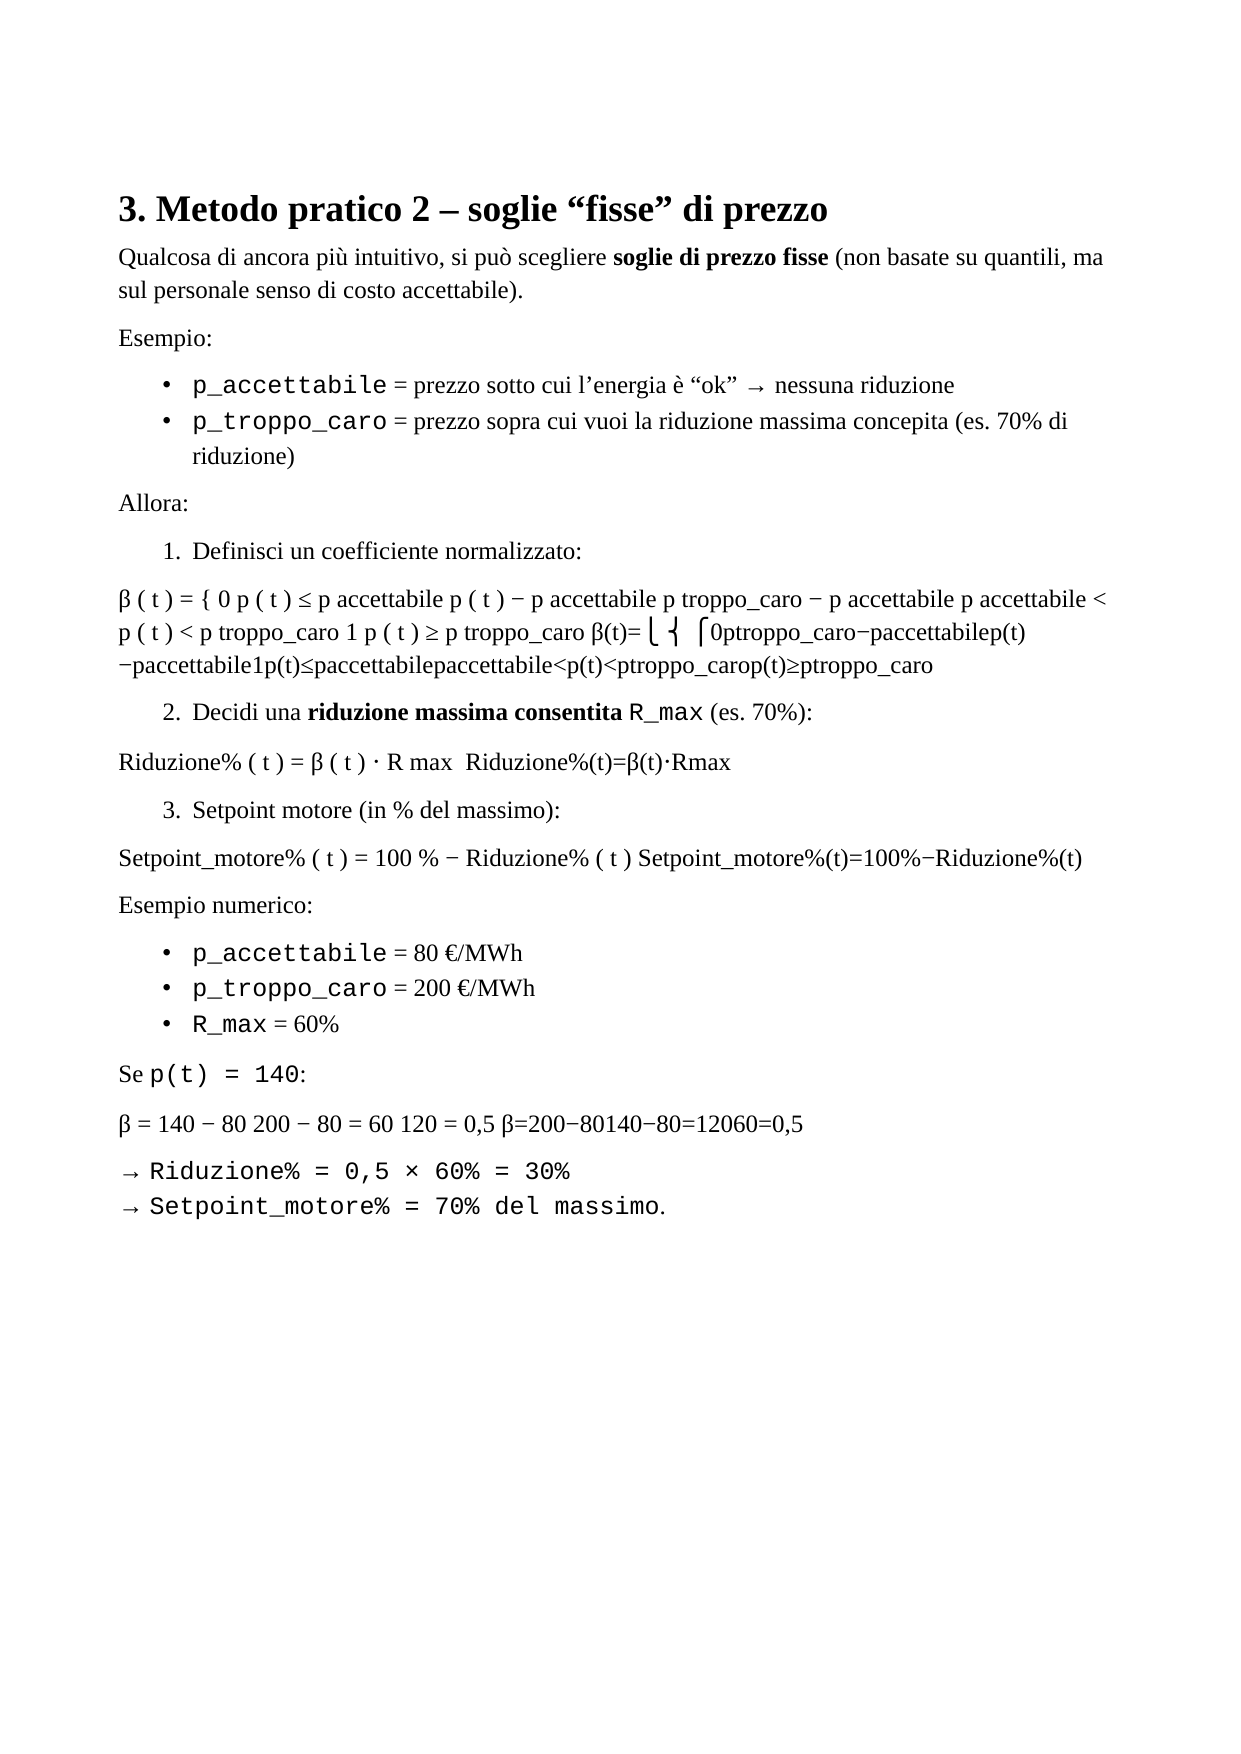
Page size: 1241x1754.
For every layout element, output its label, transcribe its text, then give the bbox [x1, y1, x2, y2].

list Setpoint motore (in % del massimo): [162, 795, 1122, 824]
text Riduzione% ( t ) = β ( t ) ⋅ R max ⁡ Riduzione%(t)=β(t)⋅Rmax​ [118, 747, 1122, 776]
list Decidi una riduzione massima consentita R_max (es. 70%): [162, 697, 1122, 728]
list p_accettabile = prezzo sotto cui l’energia è “ok” → nessuna riduzione [162, 370, 1122, 401]
list p_troppo_caro = prezzo sopra cui vuoi la riduzione massima concepita (es. 70% di riduzione) [162, 406, 1122, 470]
text Se p(t) = 140: [118, 1059, 1122, 1089]
subtitle 3. Metodo pratico 2 – soglie “fisse” di prezzo [118, 187, 1122, 230]
list R_max = 60% [162, 1009, 1122, 1039]
list p_troppo_caro = 200 €/MWh [162, 973, 1122, 1004]
text Setpoint_motore% ( t ) = 100 % − Riduzione% ( t ) Setpoint_motore%(t)=100%−Riduzione%(t) [118, 843, 1122, 871]
text → Riduzione% = 0,5 × 60% = 30% → Setpoint_motore% = 70% del massimo. [118, 1156, 1122, 1222]
text Esempio numerico: [118, 890, 1122, 919]
list Definisci un coefficiente normalizzato: [162, 536, 1122, 565]
text β = 140 − 80 200 − 80 = 60 120 = 0,5 β=200−80140−80​=12060​=0,5 [118, 1109, 1122, 1137]
text Esempio: [118, 323, 1122, 352]
text β ( t ) = { 0 p ( t ) ≤ p accettabile p ( t ) − p accettabile p troppo_caro − p accettabile p accettabile < p ( t ) < p troppo_caro 1 p ( t ) ≥ p troppo_caro β(t)=⎩ ⎨ ⎧​0ptroppo_caro​−paccettabile​p(t)−paccettabile​​1​p(t)≤paccettabile​paccettabile​<p(t)<ptroppo_caro​p(t)≥ptroppo_caro​​ [118, 584, 1122, 678]
text Qualcosa di ancora più intuitivo, si può scegliere soglie di prezzo fisse (non basate su quantili, ma sul personale senso di costo accettabile). [118, 242, 1122, 304]
text Allora: [118, 488, 1122, 517]
list p_accettabile = 80 €/MWh [162, 938, 1122, 969]
